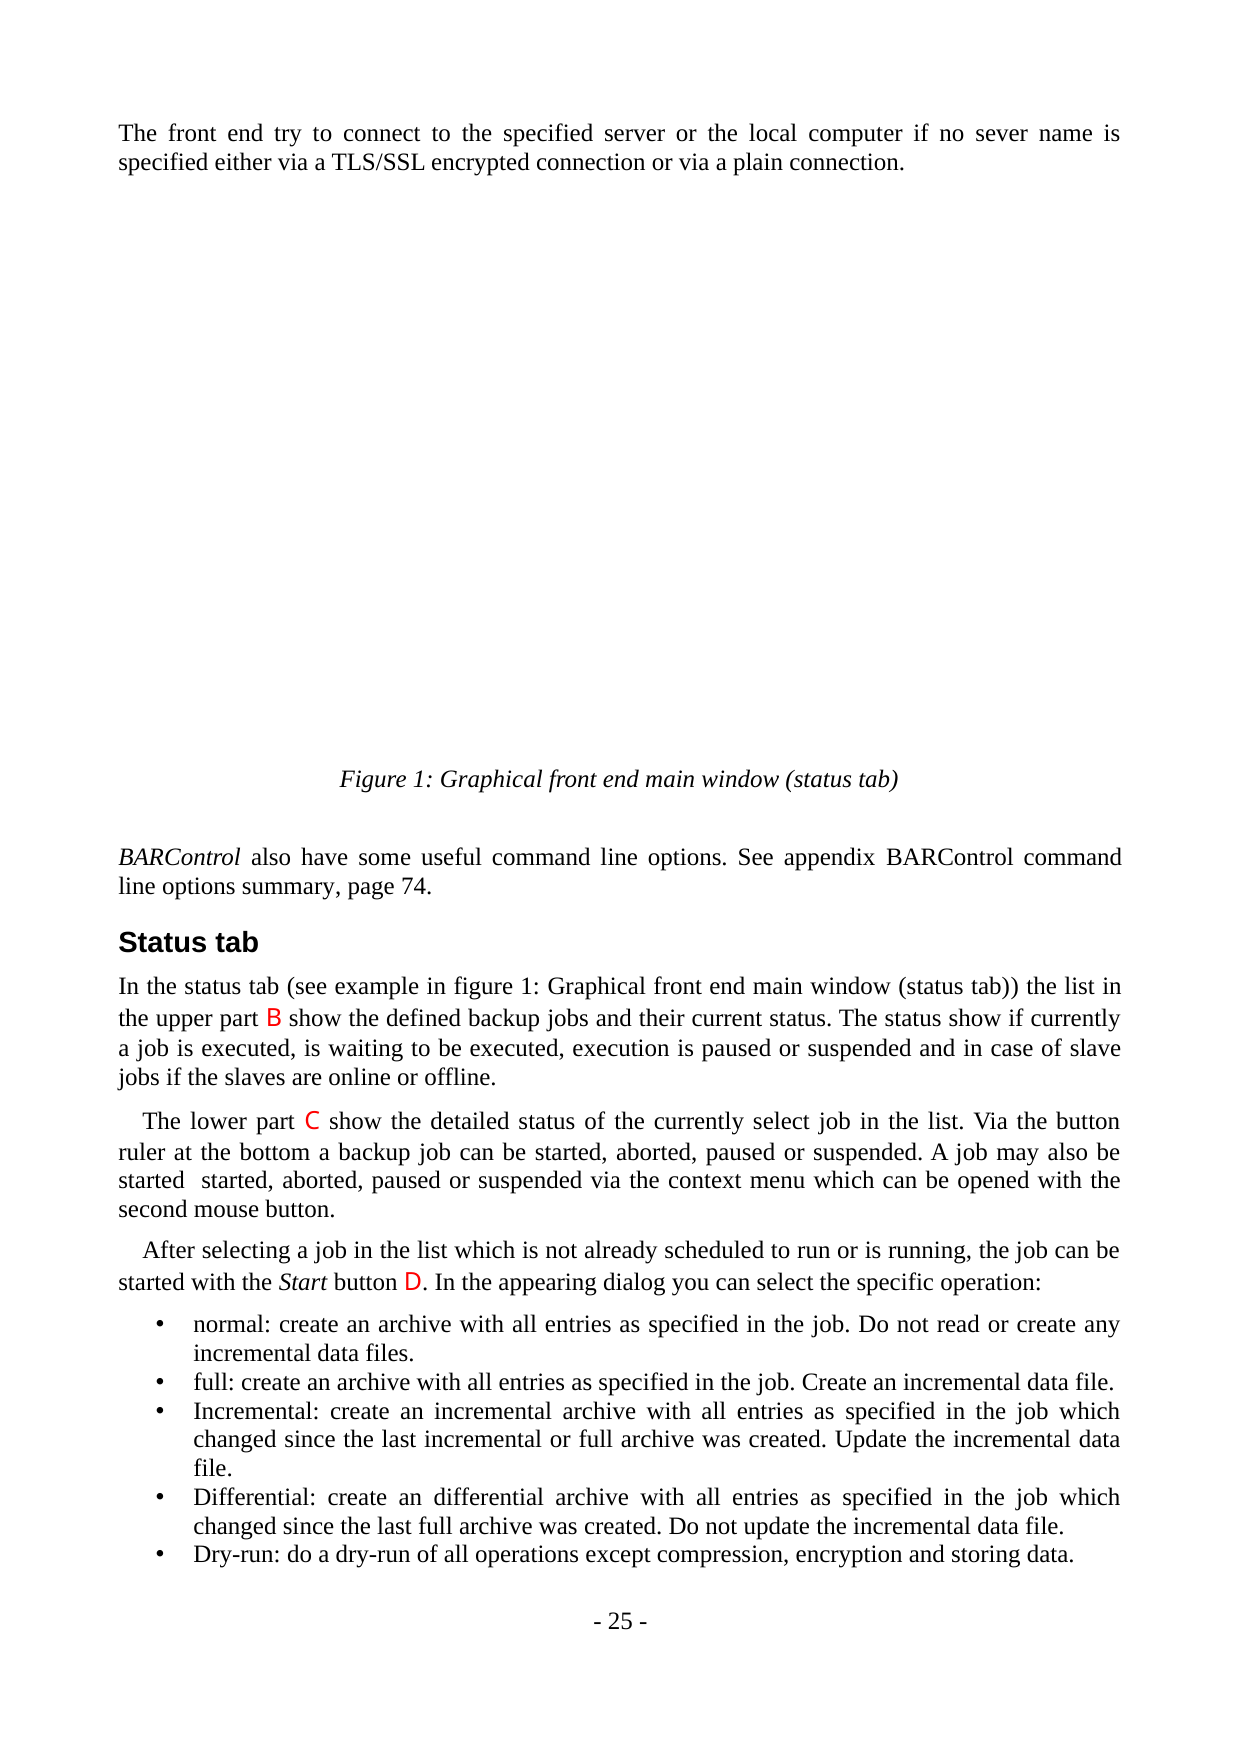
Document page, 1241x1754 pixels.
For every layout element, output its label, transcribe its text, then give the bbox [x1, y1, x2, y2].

text The front end try to connect to the specified server or the local computer if no sever name is specified either via a TLS/SSL encrypted connection or via a plain connection. [118, 118, 1122, 176]
text Figure 1: Graphical front end main window (status tab) [289, 223, 951, 793]
list Differential: create an differential archive with all entries as specified in the job which changed since the last full archive was created. Do not update the incremental data file. [156, 1482, 1122, 1539]
list Incremental: create an incremental archive with all entries as specified in the job which changed since the last incremental or full archive was created. Update the incremental data file. [156, 1396, 1122, 1482]
text The lower part C show the detailed status of the currently select job in the list. Via the button ruler at the bottom a backup job can be started, aborted, paused or suspended. A job may also be started started, aborted, paused or suspended via the context menu which can be opened with the second mouse button. [118, 1103, 1122, 1223]
text In the status tab (see example in figure 1: Graphical front end main window (status tab)) the list in the upper part B show the defined backup jobs and their current status. The status show if currently a job is executed, is waiting to be executed, execution is paused or suspended and in case of slave jobs if the slaves are online or offline. [118, 971, 1122, 1091]
text BARControl also have some useful command line options. See appendix BARControl command line options summary, page 73. [118, 187, 1122, 900]
list normal: create an archive with all entries as specified in the job. Do not read or create any incremental data files. [156, 1309, 1122, 1367]
list Dry-run: do a dry-run of all operations except compression, encryption and storing data. [156, 1539, 1122, 1568]
text After selecting a job in the list which is not already scheduled to run or is running, the job can be started with the Start button D. In the appearing dialog you can select the specific operation: [118, 1235, 1122, 1298]
list full: create an archive with all entries as specified in the job. Create an incremental data file. [156, 1367, 1122, 1396]
subtitle Status tab [118, 925, 1122, 958]
